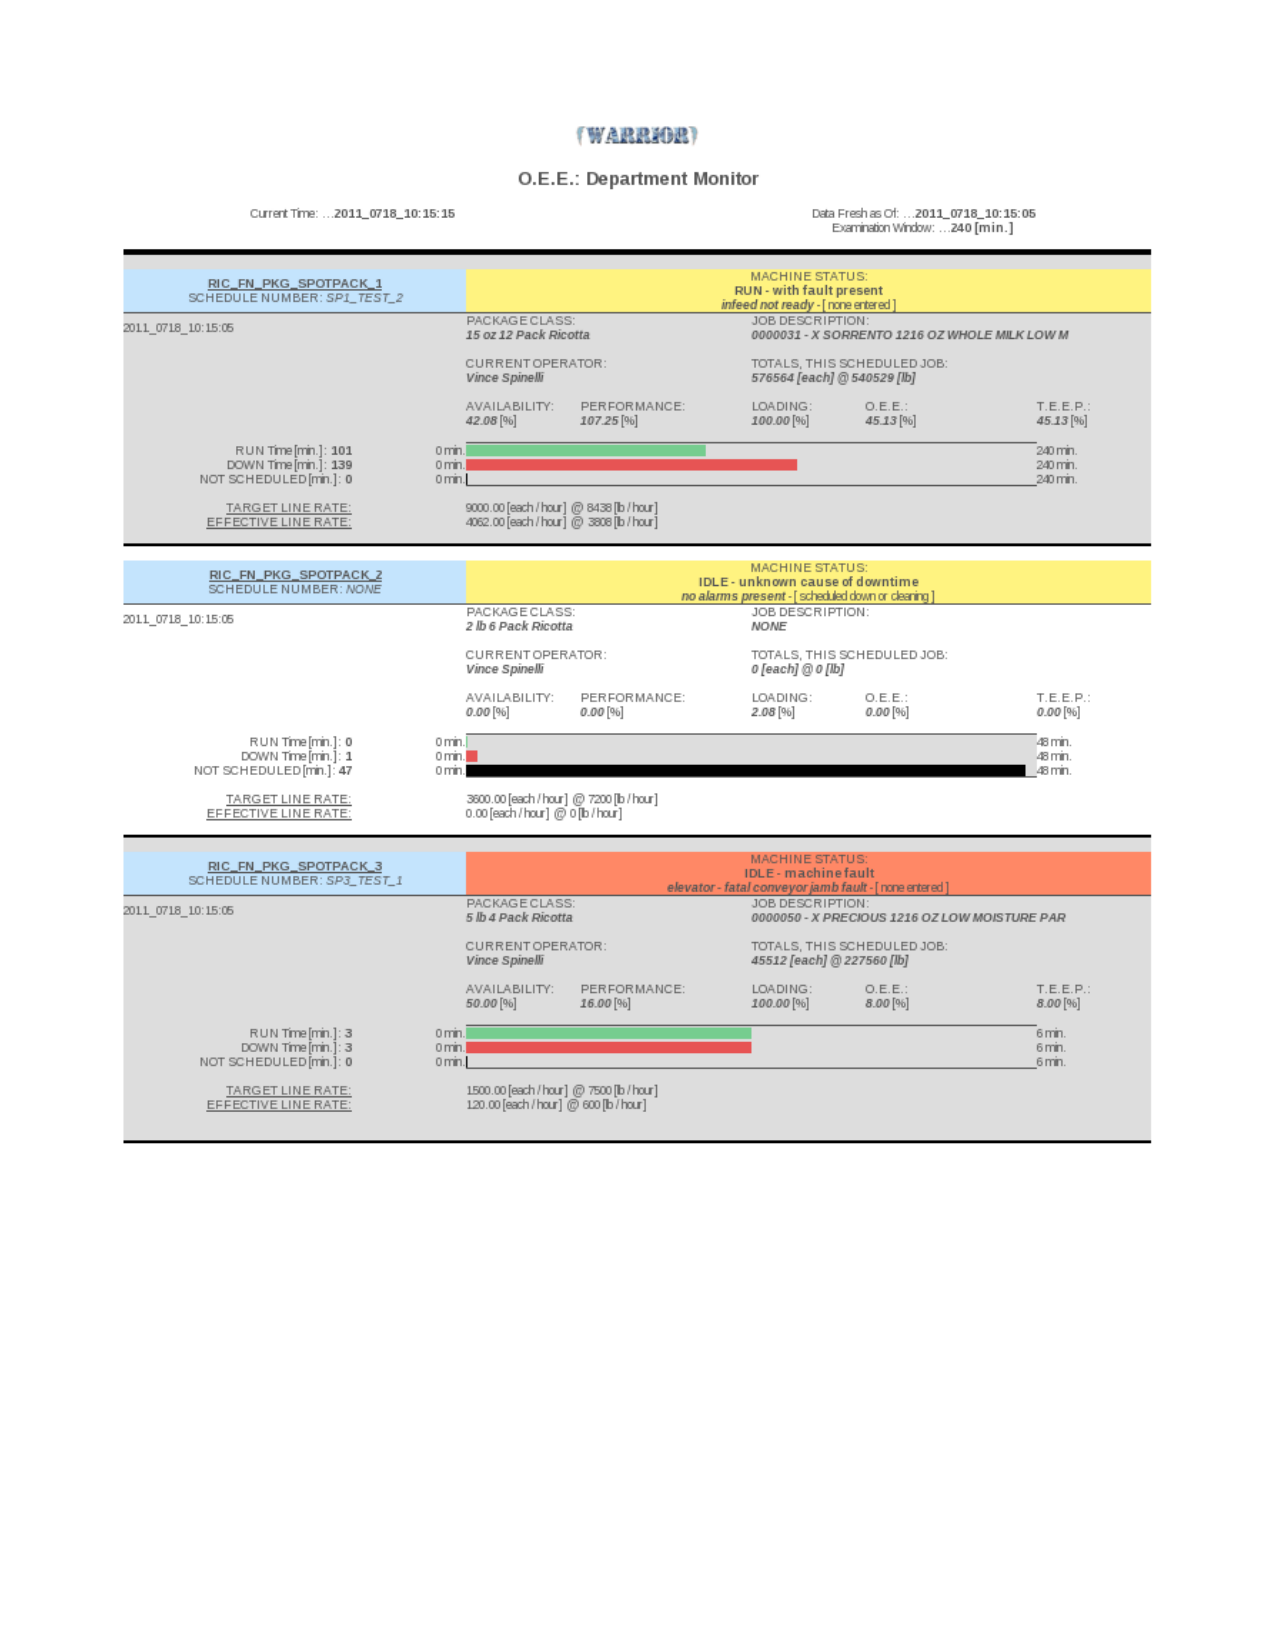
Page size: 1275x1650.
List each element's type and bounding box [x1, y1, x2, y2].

picture [118, 118, 1157, 1152]
